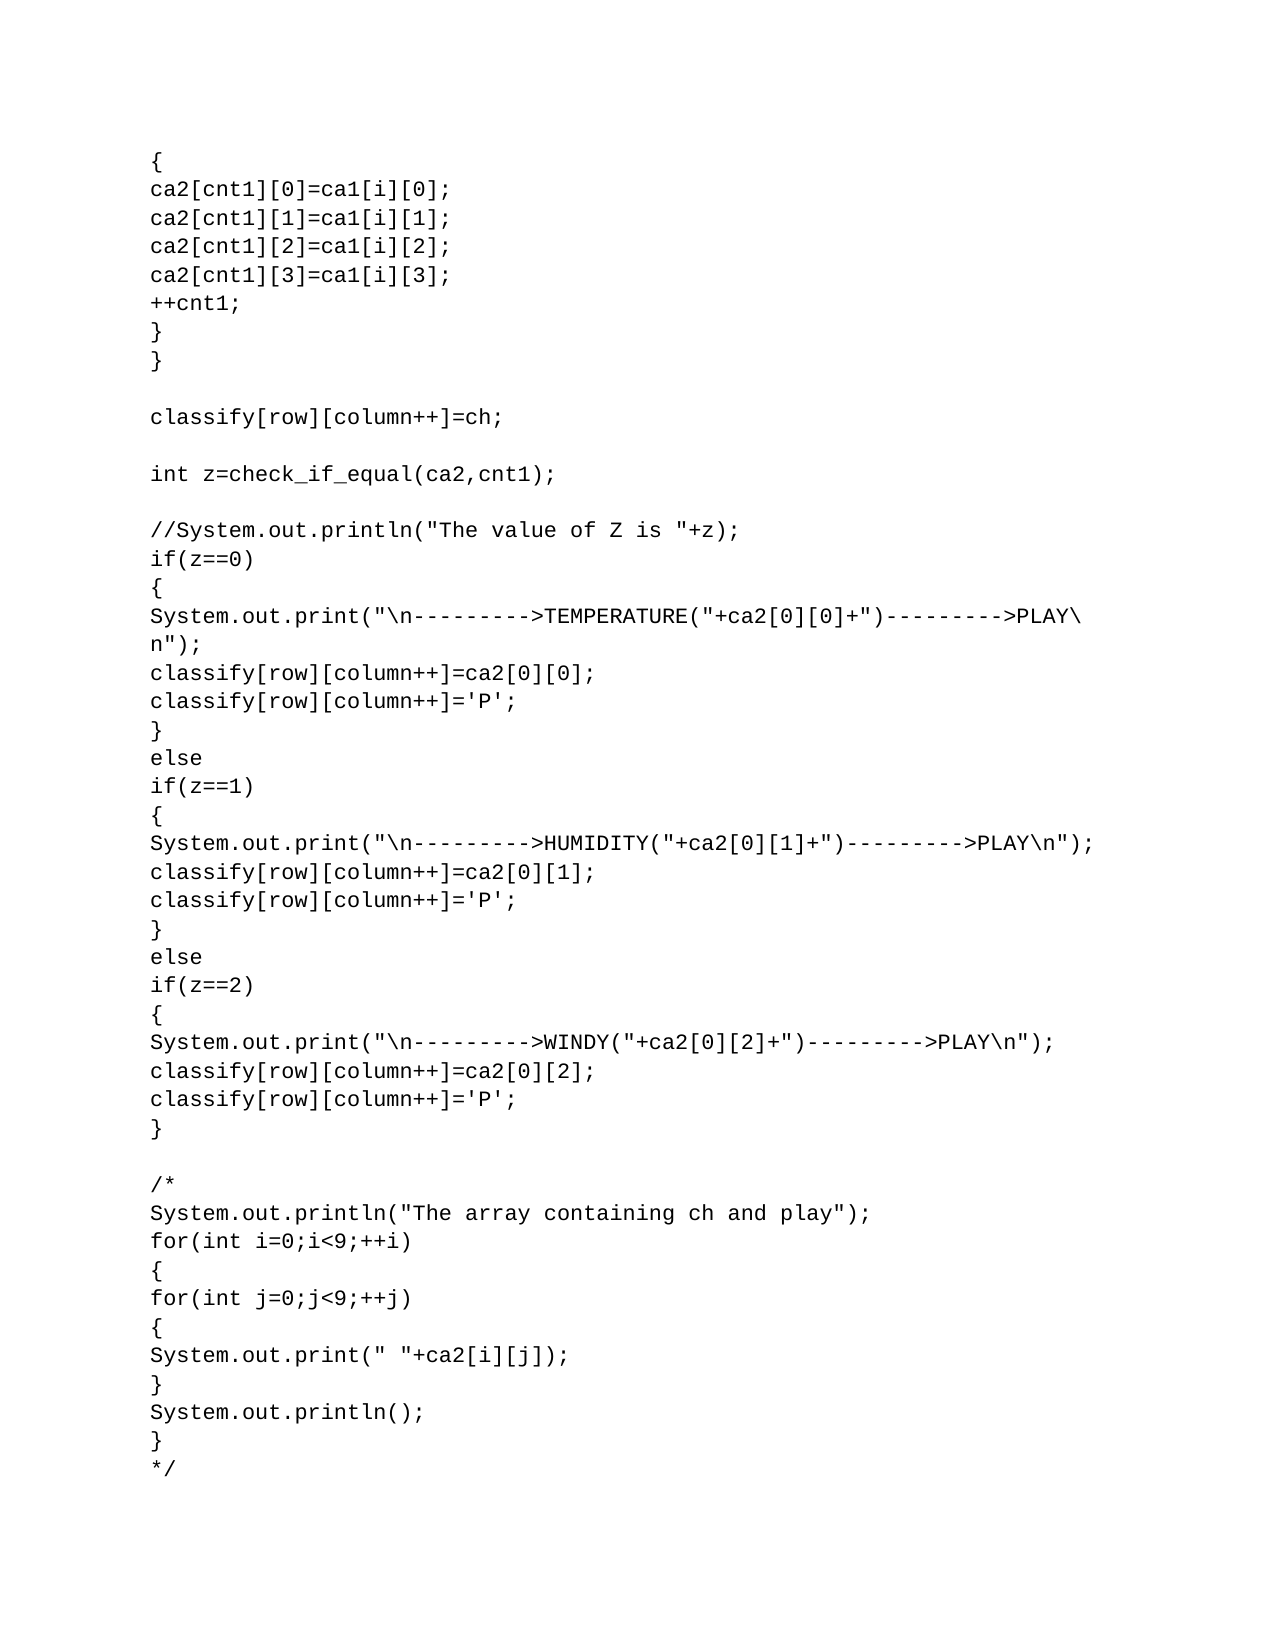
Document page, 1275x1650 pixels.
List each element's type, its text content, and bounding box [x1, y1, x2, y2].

text classify[row][column++]='P'; [150, 1088, 1125, 1113]
text { [150, 150, 1125, 175]
text ++cnt1; [150, 292, 1125, 317]
text } [150, 321, 1125, 345]
text } [150, 719, 1125, 743]
text } [150, 349, 1125, 374]
text { [150, 1003, 1125, 1028]
text classify[row][column++]=ca2[0][1]; [150, 861, 1125, 886]
text //System.out.println("The value of Z is "+z); [150, 520, 1125, 544]
text else [150, 747, 1125, 772]
text System.out.println(); [150, 1401, 1125, 1426]
text System.out.print("\n--------->TEMPERATURE("+ca2[0][0]+")--------->PLAY\n"); [150, 605, 1125, 658]
text else [150, 946, 1125, 971]
text if(z==0) [150, 548, 1125, 573]
text /* [150, 1174, 1125, 1198]
text classify[row][column++]=ca2[0][2]; [150, 1060, 1125, 1085]
text ca2[cnt1][3]=ca1[i][3]; [150, 264, 1125, 288]
text { [150, 1316, 1125, 1341]
text } [150, 1373, 1125, 1398]
text System.out.print(" "+ca2[i][j]); [150, 1344, 1125, 1369]
text } [150, 1430, 1125, 1454]
text } [150, 918, 1125, 943]
text } [150, 1117, 1125, 1142]
text classify[row][column++]=ca2[0][0]; [150, 662, 1125, 687]
text { [150, 577, 1125, 601]
text classify[row][column++]='P'; [150, 690, 1125, 715]
text for(int j=0;j<9;++j) [150, 1287, 1125, 1312]
text if(z==1) [150, 776, 1125, 800]
text classify[row][column++]=ch; [150, 406, 1125, 431]
text System.out.println("The array containing ch and play"); [150, 1202, 1125, 1227]
text for(int i=0;i<9;++i) [150, 1231, 1125, 1255]
text ca2[cnt1][1]=ca1[i][1]; [150, 207, 1125, 232]
text classify[row][column++]='P'; [150, 889, 1125, 914]
text { [150, 1259, 1125, 1284]
text int z=check_if_equal(ca2,cnt1); [150, 463, 1125, 488]
text ca2[cnt1][2]=ca1[i][2]; [150, 235, 1125, 260]
text System.out.print("\n--------->WINDY("+ca2[0][2]+")--------->PLAY\n"); [150, 1032, 1125, 1056]
text ca2[cnt1][0]=ca1[i][0]; [150, 178, 1125, 203]
text if(z==2) [150, 975, 1125, 999]
text System.out.print("\n--------->HUMIDITY("+ca2[0][1]+")--------->PLAY\n"); [150, 832, 1125, 857]
text */ [150, 1458, 1125, 1483]
text { [150, 804, 1125, 829]
